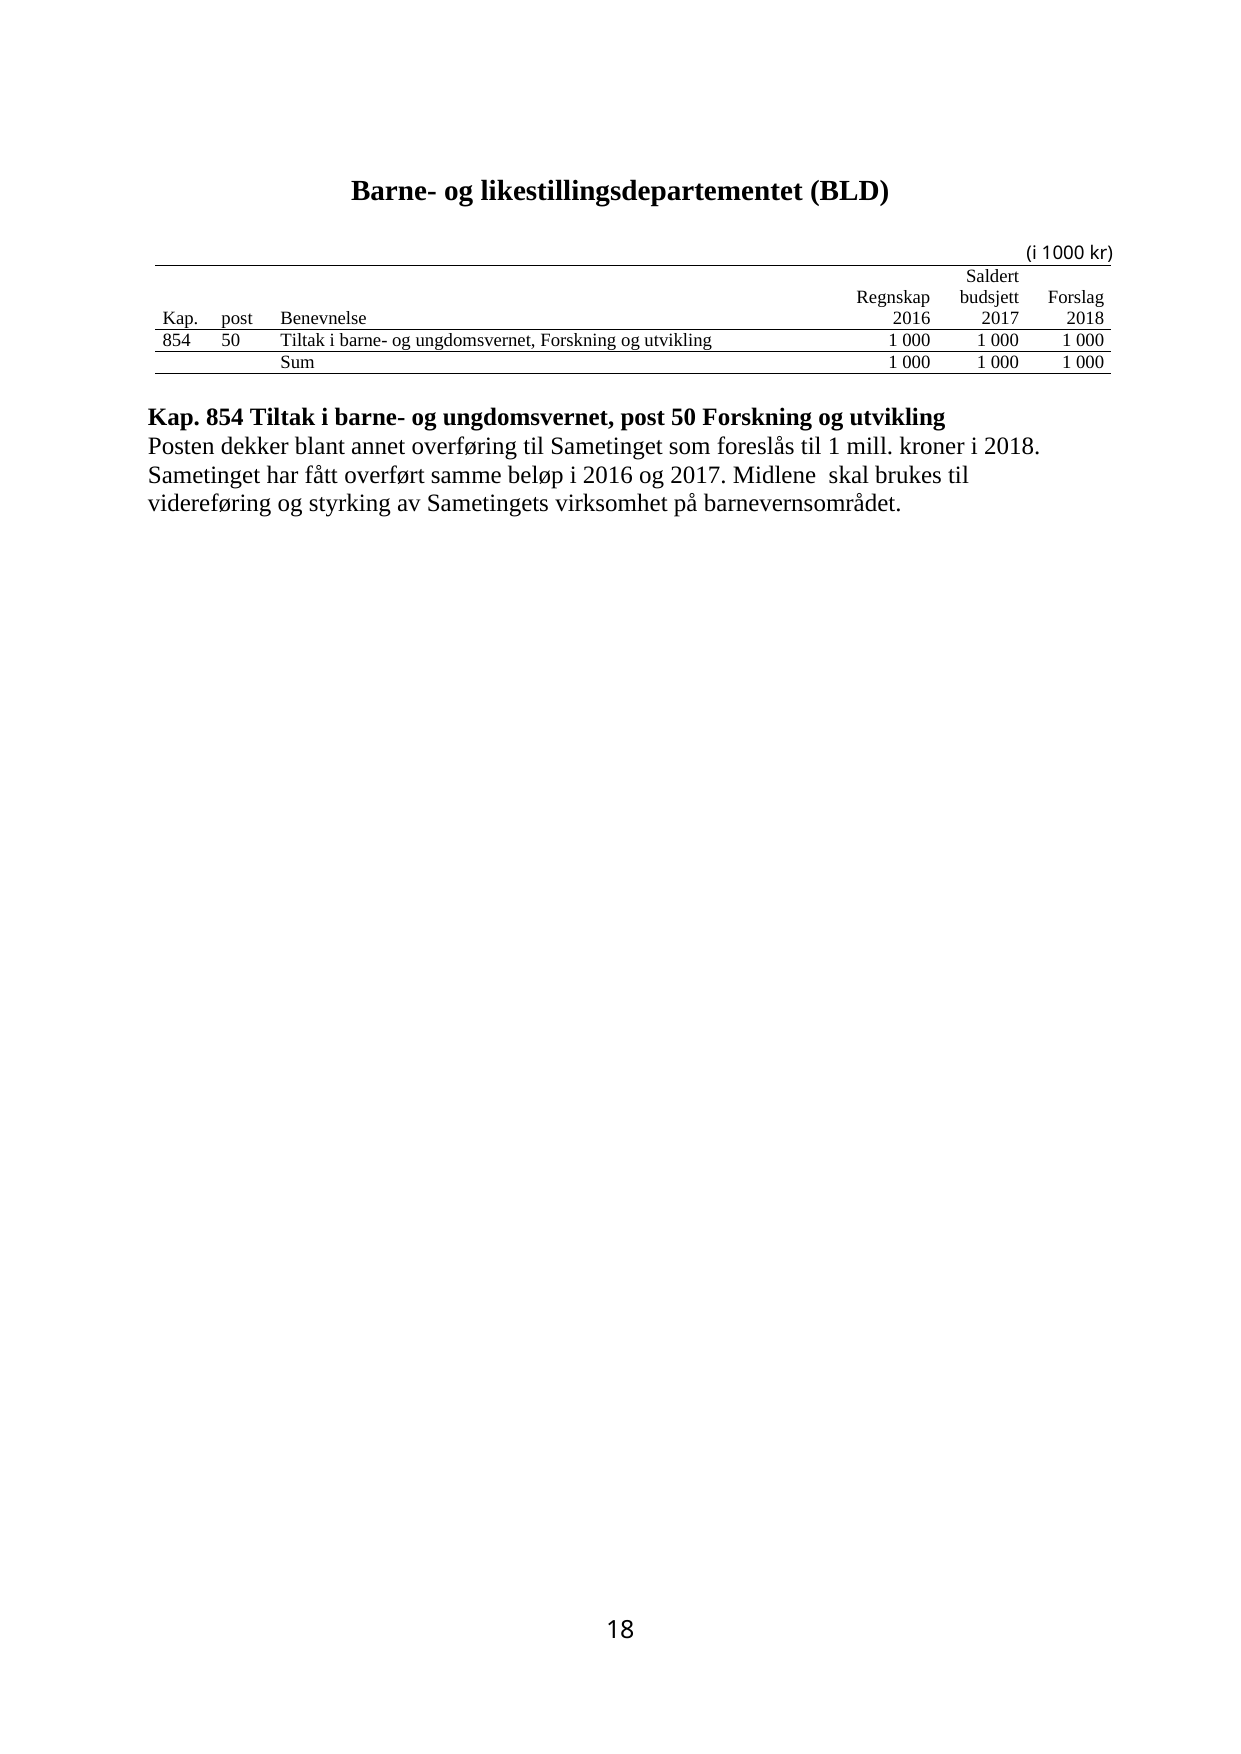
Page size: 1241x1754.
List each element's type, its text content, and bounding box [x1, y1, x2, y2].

table_cell 50 [214, 330, 273, 351]
table_cell 854 [155, 330, 214, 351]
table_cell Sum [273, 352, 834, 372]
table_cell 1 000 [938, 352, 1026, 372]
table_cell [155, 352, 214, 372]
table_cell 1 000 [938, 330, 1026, 351]
table_cell 1 000 [1026, 352, 1111, 372]
table_cell Saldert budsjett 2017 [938, 266, 1026, 329]
table_header [834, 240, 937, 265]
table_header [214, 240, 273, 265]
table_cell post [214, 266, 273, 329]
table_header [273, 240, 834, 265]
table_header (i 1000 kr) [1011, 240, 1111, 265]
table_cell Kap. [155, 266, 214, 329]
text Kap. 854 Tiltak i barne- og ungdomsvernet, post 50 Forskning og utvikling [148, 402, 1093, 431]
text Posten dekker blant annet overføring til Sametinget som foreslås til 1 mill. kroner i 2018. Sametinget har fått overført samme beløp i 2016 og 2017. Midlene skal brukes til videreføring og styrking av Sametingets virksomhet på barnevernsområdet. [148, 431, 1093, 517]
table_cell 1 000 [1026, 330, 1111, 351]
table_cell Benevnelse [273, 266, 834, 329]
table_cell Regnskap 2016 [834, 266, 937, 329]
table_cell 1 000 [834, 352, 937, 372]
table_header [155, 240, 214, 265]
table_header [938, 240, 1011, 265]
subtitle Barne- og likestillingsdepartementet (BLD) [148, 173, 1093, 206]
table_cell Forslag 2018 [1026, 266, 1111, 329]
table_cell Tiltak i barne- og ungdomsvernet, Forskning og utvikling [273, 330, 834, 351]
table_cell 1 000 [834, 330, 937, 351]
table_cell [214, 352, 273, 372]
